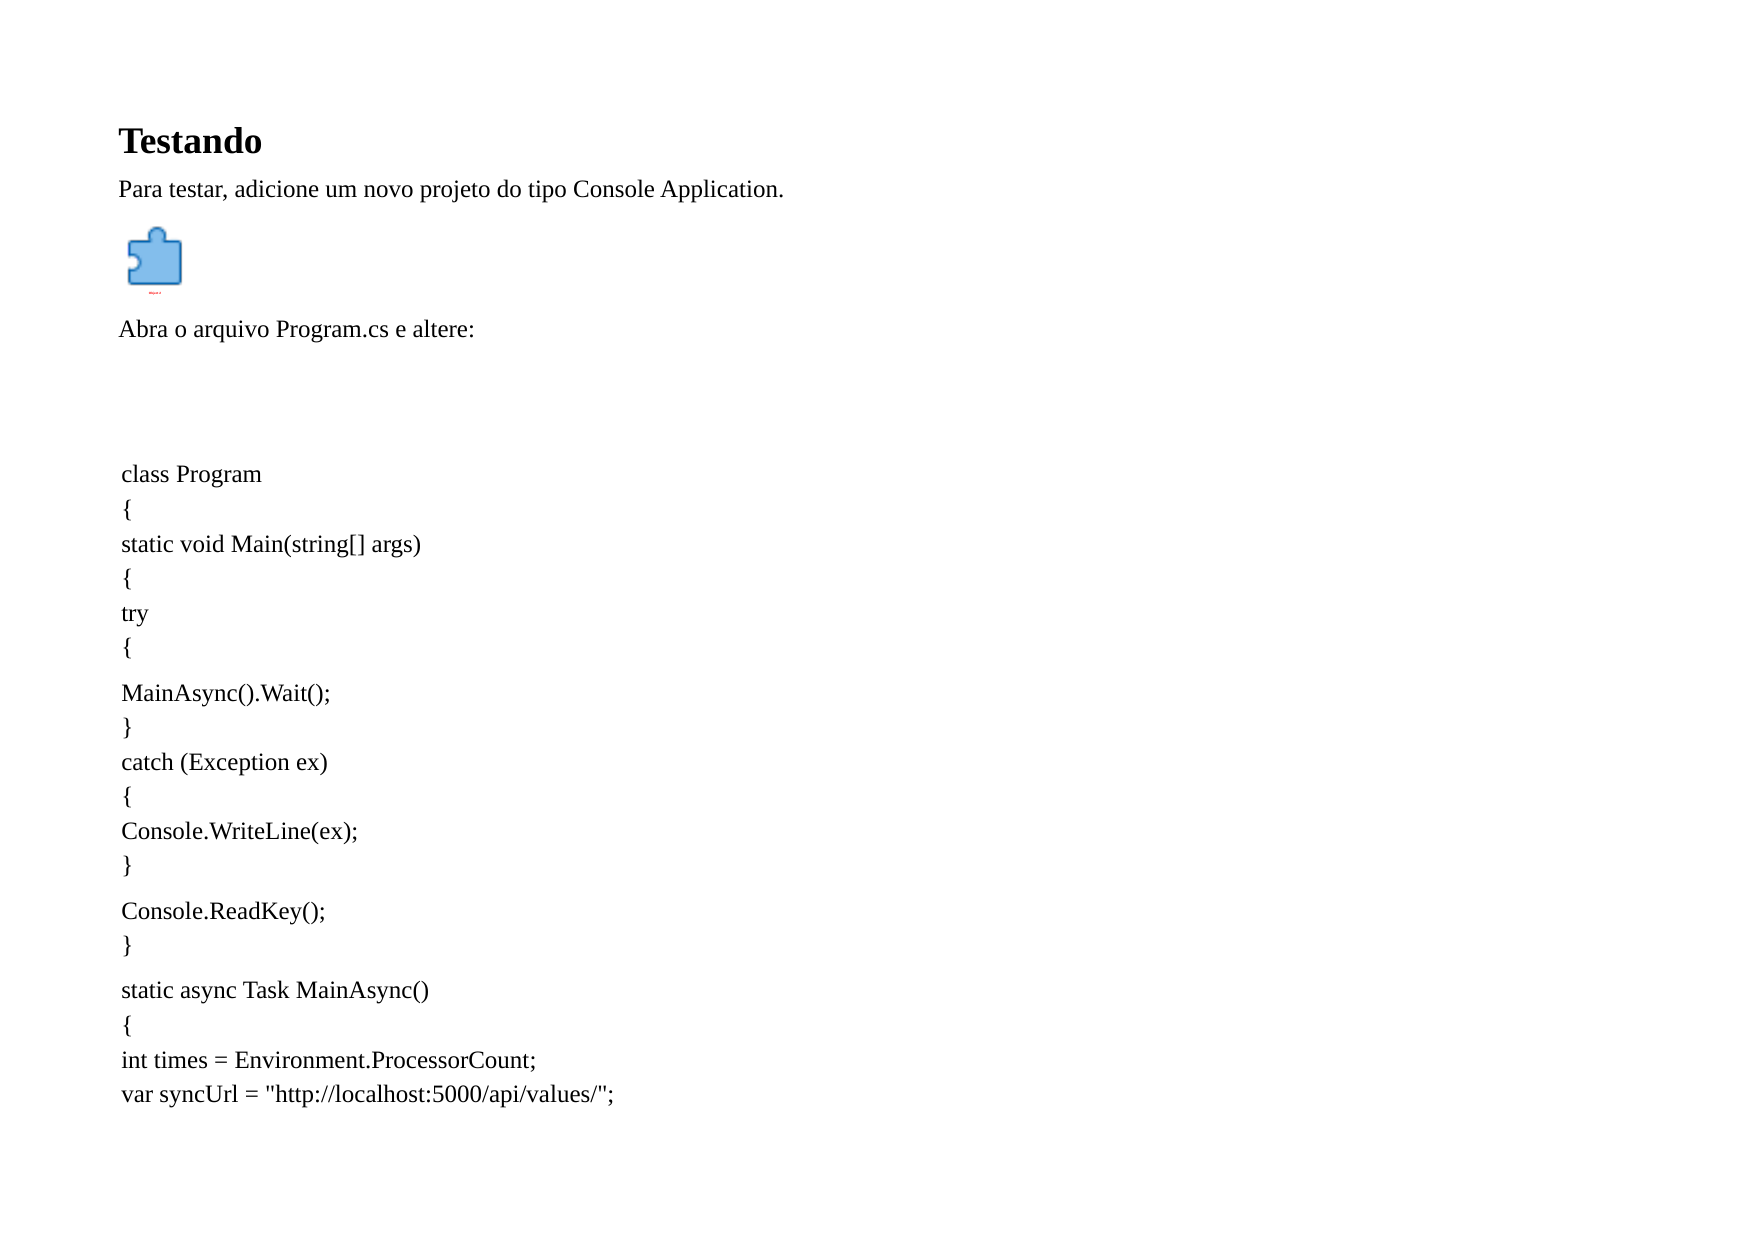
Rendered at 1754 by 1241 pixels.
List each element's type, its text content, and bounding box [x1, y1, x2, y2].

table_header { [118, 779, 148, 813]
table_header [118, 962, 136, 973]
table_header class Program [118, 457, 276, 491]
table_header MainAsync().Wait(); [118, 675, 343, 709]
table_header { [118, 560, 148, 595]
table_header } [118, 709, 148, 744]
table_header Console.ReadKey(); [118, 893, 339, 927]
text Abra o arquivo Program.cs e altere: [118, 314, 1636, 343]
table_header [118, 882, 136, 893]
table_header static void Main(string[] args) [118, 526, 433, 560]
table_header try [118, 595, 163, 629]
subtitle Testando [118, 118, 1636, 161]
table_header [118, 664, 136, 675]
table_header catch (Exception ex) [118, 744, 341, 778]
table_header { [118, 630, 148, 664]
table_header static async Task MainAsync() [118, 973, 443, 1007]
table_header } [118, 928, 148, 962]
table_header Console.WriteLine(ex); [118, 813, 371, 848]
table_header int times = Environment.ProcessorCount; [118, 1042, 549, 1076]
table_header { [118, 1007, 148, 1042]
table_header var syncUrl = "http://localhost:5000/api/values/"; [118, 1076, 623, 1111]
text Para testar, adicione um novo projeto do tipo Console Application. [118, 174, 1636, 202]
table_header } [118, 848, 148, 882]
table_header { [118, 491, 148, 526]
